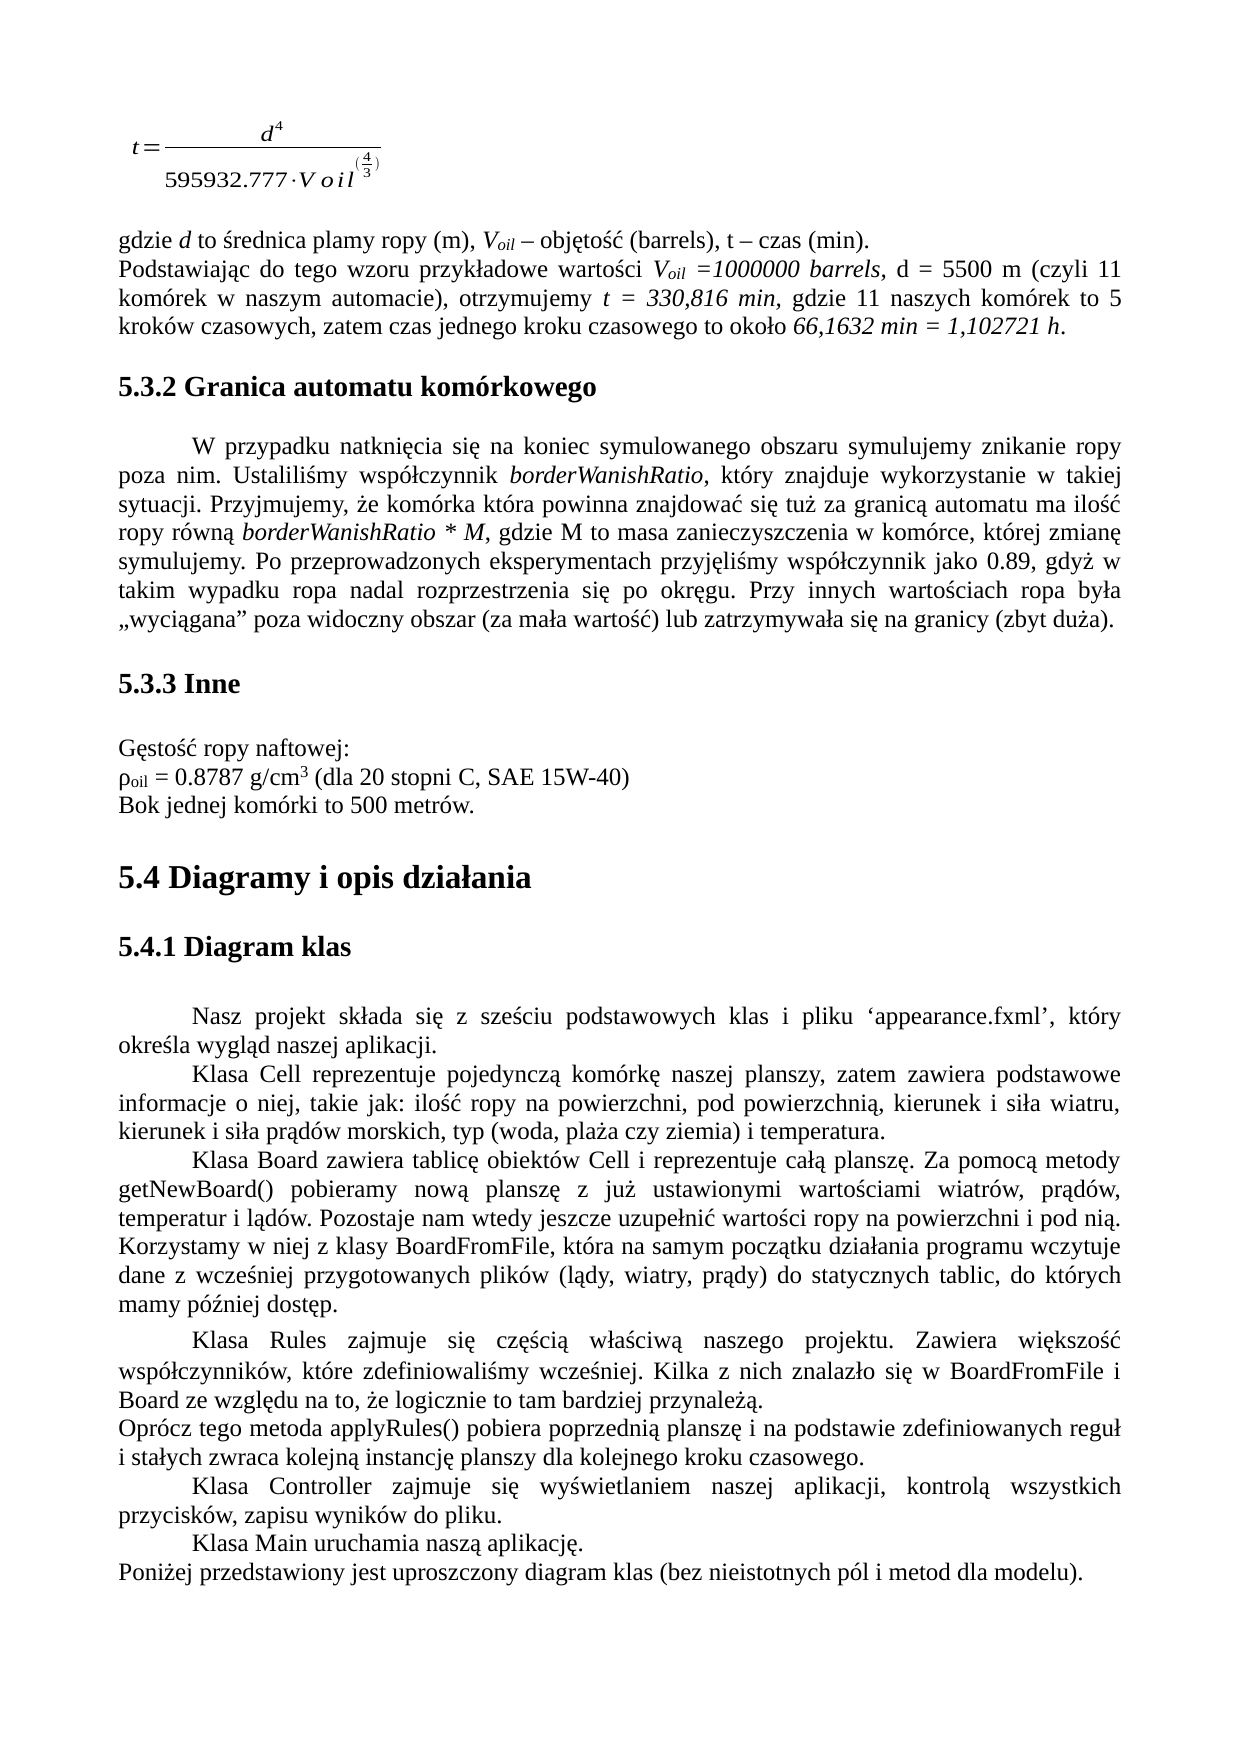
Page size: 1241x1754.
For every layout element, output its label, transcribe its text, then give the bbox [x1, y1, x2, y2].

text Bok jednej komórki to 500 metrów. [118, 791, 1122, 819]
text Klasa Main uruchamia naszą aplikację. [118, 1528, 1122, 1557]
text W przypadku natknięcia się na koniec symulowanego obszaru symulujemy znikanie ropy poza nim. Ustaliliśmy współczynnik borderWanishRatio, który znajduje wykorzystanie w takiej sytuacji. Przyjmujemy, że komórka która powinna znajdować się tuż za granicą automatu ma ilość ropy równą borderWanishRatio * M, gdzie M to masa zanieczyszczenia w komórce, której zmianę symulujemy. Po przeprowadzonych eksperymentach przyjęliśmy współczynnik jako 0.89, gdyż w takim wypadku ropa nadal rozprzestrzenia się po okręgu. Przy innych wartościach ropa była „wyciągana” poza widoczny obszar (za mała wartość) lub zatrzymywała się na granicy (zbyt duża). [118, 431, 1122, 632]
text Poniżej przedstawiony jest uproszczony diagram klas (bez nieistotnych pól i metod dla modelu). [118, 1557, 1122, 1586]
text Klasa Board zawiera tablicę obiektów Cell i reprezentuje całą planszę. Za pomocą metody getNewBoard() pobieramy nową planszę z już ustawionymi wartościami wiatrów, prądów, temperatur i lądów. Pozostaje nam wtedy jeszcze uzupełnić wartości ropy na powierzchni i pod nią. Korzystamy w niej z klasy BoardFromFile, która na samym początku działania programu wczytuje dane z wcześniej przygotowanych plików (lądy, wiatry, prądy) do statycznych tablic, do których mamy później dostęp. [118, 1145, 1122, 1318]
text Gęstość ropy naftowej: [118, 733, 1122, 762]
text Klasa Cell reprezentuje pojedynczą komórkę naszej planszy, zatem zawiera podstawowe informacje o niej, takie jak: ilość ropy na powierzchni, pod powierzchnią, kierunek i siła wiatru, kierunek i siła prądów morskich, typ (woda, plaża czy ziemia) i temperatura. [118, 1059, 1122, 1145]
text 5.4 Diagramy i opis działania [118, 858, 1122, 896]
text Podstawiając do tego wzoru przykładowe wartości Voil =1000000 barrels, d = 5500 m (czyli 11 komórek w naszym automacie), otrzymujemy t = 330,816 min, gdzie 11 naszych komórek to 5 kroków czasowych, zatem czas jednego kroku czasowego to około 66,1632 min = 1,102721 h. [118, 254, 1122, 340]
text Oprócz tego metoda applyRules() pobiera poprzednią planszę i na podstawie zdefiniowanych reguł i stałych zwraca kolejną instancję planszy dla kolejnego kroku czasowego. [118, 1413, 1122, 1471]
text Klasa Rules zajmuje się częścią właściwą naszego projektu. Zawiera większość współczynników, które zdefiniowaliśmy wcześniej. Kilka z nich znalazło się w BoardFromFile i Board ze względu na to, że logicznie to tam bardziej przynależą. [118, 1318, 1122, 1413]
text Nasz projekt składa się z sześciu podstawowych klas i pliku ‘appearance.fxml’, który określa wygląd naszej aplikacji. [118, 1001, 1122, 1059]
text 5.3.3 Inne [118, 666, 1122, 699]
text 5.3.2 Granica automatu komórkowego [118, 369, 1122, 402]
text 5.4.1 Diagram klas [118, 929, 1122, 963]
text ρoil = 0.8787 g/cm3 (dla 20 stopni C, SAE 15W-40) [118, 762, 1122, 791]
text gdzie d to średnica plamy ropy (m), Voil – objętość (barrels), t – czas (min). [118, 225, 1122, 254]
text Klasa Controller zajmuje się wyświetlaniem naszej aplikacji, kontrolą wszystkich przycisków, zapisu wyników do pliku. [118, 1471, 1122, 1528]
